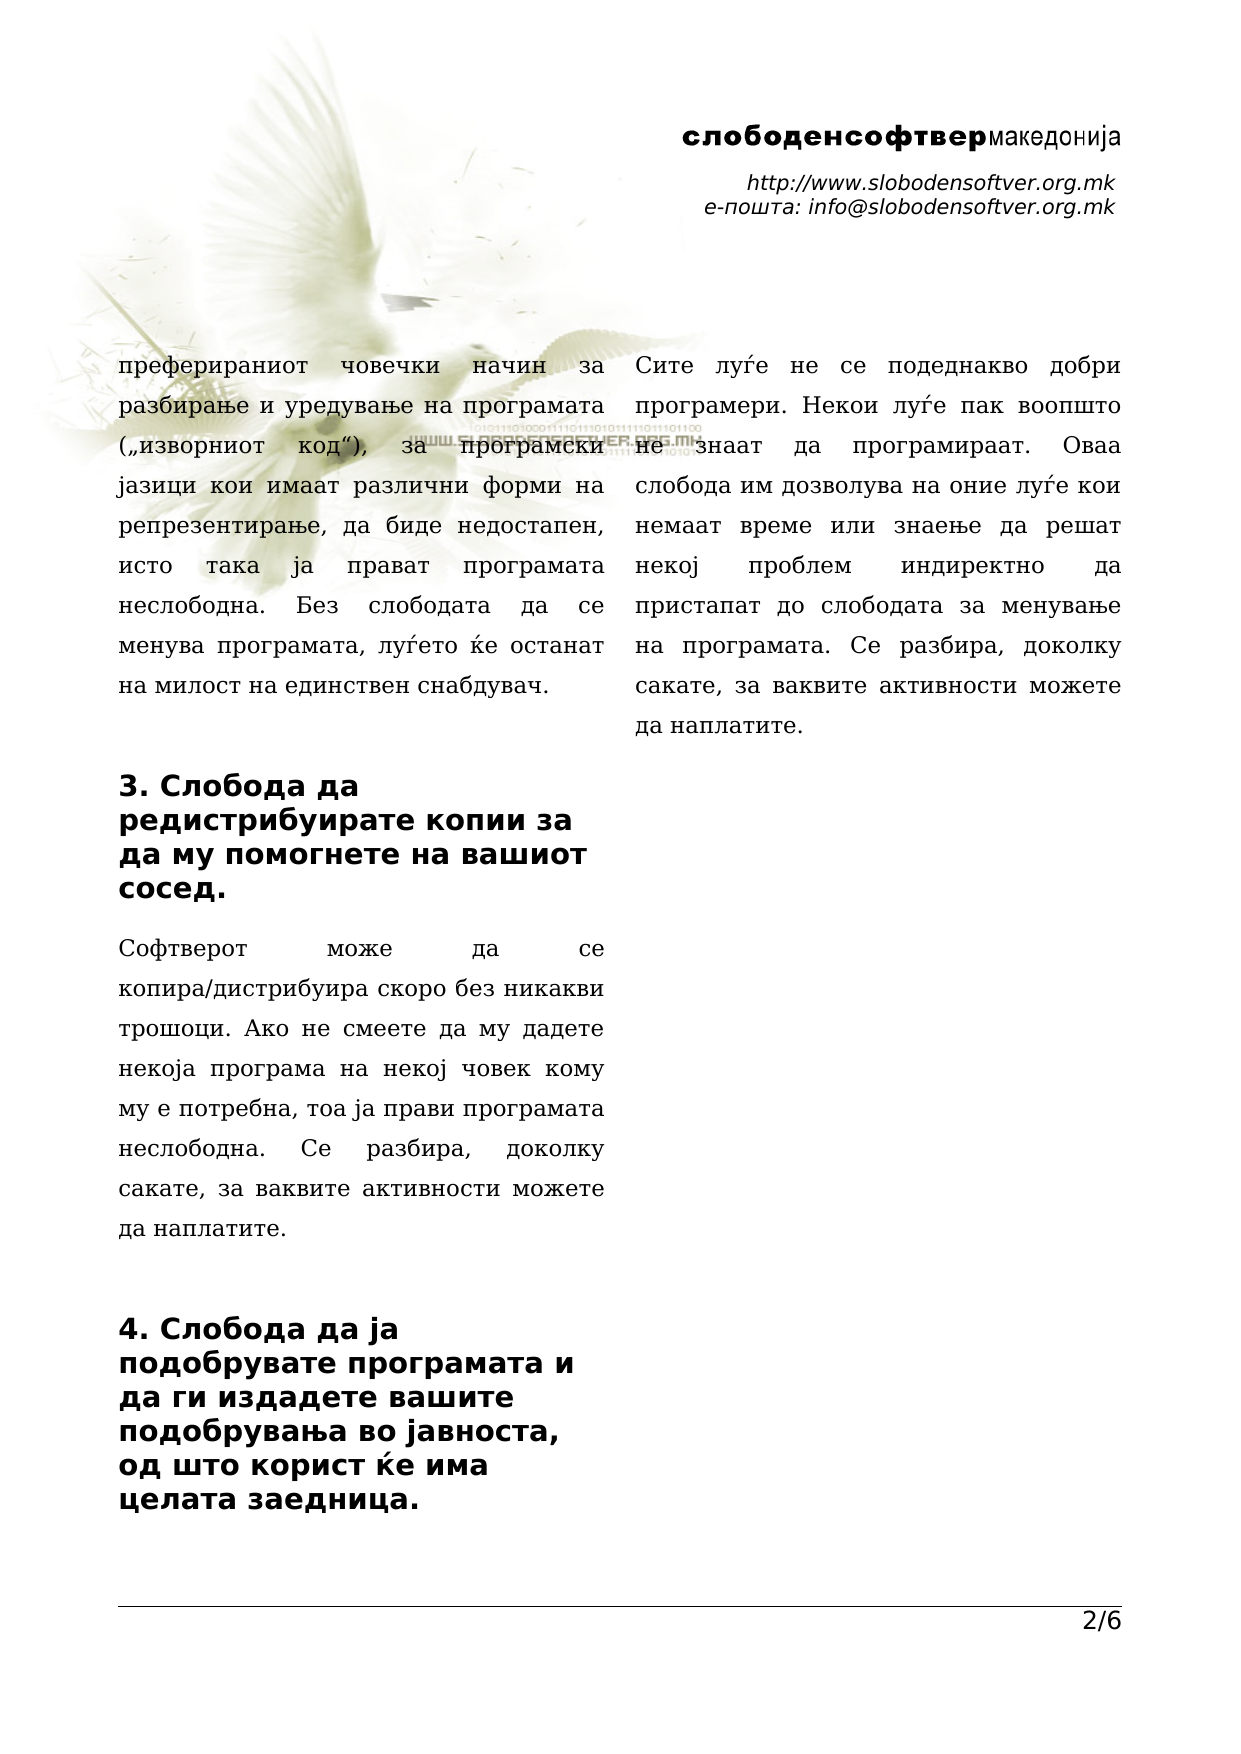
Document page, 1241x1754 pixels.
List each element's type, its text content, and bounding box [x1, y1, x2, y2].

text Додавањето легални или практични рестрикции на разбирањето или менувањето на програмата, како што се задолжително купување на специјални лиценци, потпишување на спогодба за неоткривање (Non-Disclosure-Agreement) или правењето преферираниот човечки начин за разбирање и уредување на програмата („изворниот код“), за програмски јазици кои имаат различни форми на репрезентирање, да биде недостапен, исто така ја прават програмата неслободна. Без слободата да се менува програмата, луѓето ќе останат на милост на единствен снабдувач. [118, 625, 605, 698]
text Сите луѓе не се подеднакво добри програмери. Некои луѓе пак воопшто не знаат да програмираат. Оваа слобода им дозволува на оние луѓе кои немаат време или знаење да решат некој проблем индиректно да пристапат до слободата за менување на програмата. Се разбира, доколку сакате, за ваквите активности можете да наплатите. [635, 352, 1122, 738]
subtitle 3. Слобода да редистрибуирате копии за да му помогнете на вашиот сосед. [118, 769, 605, 905]
subtitle 4. Слобода да ја подобрувате програмата и да ги издадете вашите подобрувања во јавноста, од што корист ќе има целата заедница. [118, 1313, 605, 1516]
text Софтверот може да се копира/дистрибуира скоро без никакви трошоци. Ако не смеете да му дадете некоја програма на некој човек кому му е потребна, тоа ја прави програмата неслободна. Се разбира, доколку сакате, за ваквите активности можете да наплатите. [118, 935, 605, 1242]
picture [669, 118, 1134, 159]
